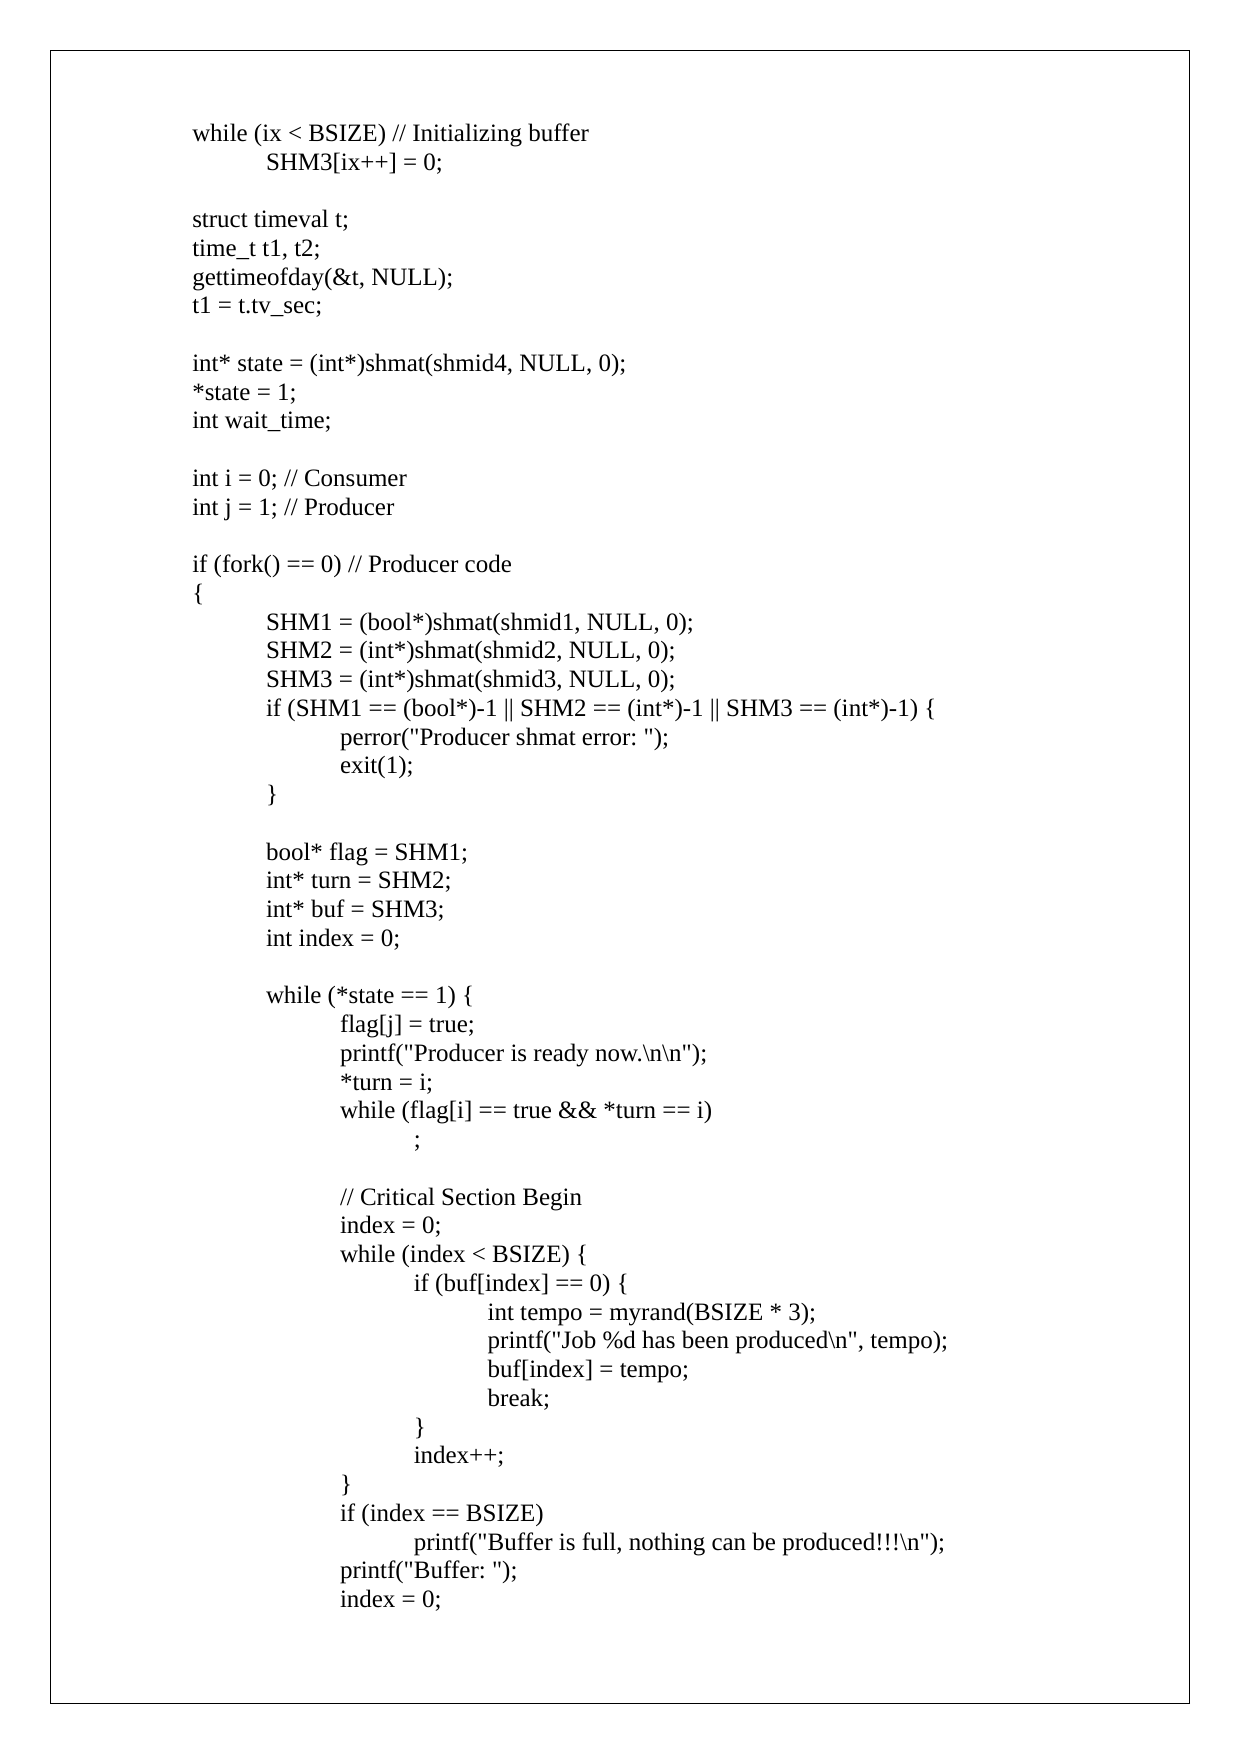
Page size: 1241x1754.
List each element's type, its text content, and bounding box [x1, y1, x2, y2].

text index++; [118, 1441, 1122, 1469]
text int i = 0; // Consumer [118, 463, 1122, 492]
text printf("Buffer is full, nothing can be produced!!!\n"); [118, 1527, 1122, 1556]
text gettimeofday(&t, NULL); [118, 262, 1122, 291]
text while (ix < BSIZE) // Initializing buffer [118, 118, 1122, 147]
text bool* flag = SHM1; [118, 837, 1122, 866]
text if (fork() == 0) // Producer code [118, 549, 1122, 578]
text { [118, 578, 1122, 607]
text } [118, 779, 1122, 808]
text while (index < BSIZE) { [118, 1239, 1122, 1268]
text if (SHM1 == (bool*)-1 || SHM2 == (int*)-1 || SHM3 == (int*)-1) { [118, 693, 1122, 722]
text SHM2 = (int*)shmat(shmid2, NULL, 0); [118, 636, 1122, 664]
text if (index == BSIZE) [118, 1498, 1122, 1527]
text // Critical Section Begin [118, 1182, 1122, 1211]
text int* buf = SHM3; [118, 894, 1122, 923]
text printf("Buffer: "); [118, 1556, 1122, 1584]
text if (buf[index] == 0) { [118, 1268, 1122, 1297]
text } [118, 1469, 1122, 1498]
text struct timeval t; [118, 204, 1122, 233]
text break; [118, 1383, 1122, 1412]
text *state = 1; [118, 377, 1122, 406]
text time_t t1, t2; [118, 233, 1122, 262]
text int* turn = SHM2; [118, 866, 1122, 894]
text perror("Producer shmat error: "); [118, 722, 1122, 751]
text int j = 1; // Producer [118, 492, 1122, 521]
text *turn = i; [118, 1067, 1122, 1096]
text int index = 0; [118, 923, 1122, 952]
text printf("Job %d has been produced\n", tempo); [118, 1326, 1122, 1354]
text SHM3[ix++] = 0; [118, 147, 1122, 176]
text } [118, 1412, 1122, 1441]
text index = 0; [118, 1584, 1122, 1613]
text t1 = t.tv_sec; [118, 291, 1122, 319]
text int* state = (int*)shmat(shmid4, NULL, 0); [118, 348, 1122, 377]
text printf("Producer is ready now.\n\n"); [118, 1038, 1122, 1067]
text while (*state == 1) { [118, 981, 1122, 1009]
text int wait_time; [118, 406, 1122, 434]
text SHM1 = (bool*)shmat(shmid1, NULL, 0); [118, 607, 1122, 636]
text buf[index] = tempo; [118, 1354, 1122, 1383]
text ; [118, 1124, 1122, 1153]
text index = 0; [118, 1211, 1122, 1239]
text exit(1); [118, 751, 1122, 779]
text flag[j] = true; [118, 1009, 1122, 1038]
text int tempo = myrand(BSIZE * 3); [118, 1297, 1122, 1326]
text SHM3 = (int*)shmat(shmid3, NULL, 0); [118, 664, 1122, 693]
text while (flag[i] == true && *turn == i) [118, 1096, 1122, 1124]
